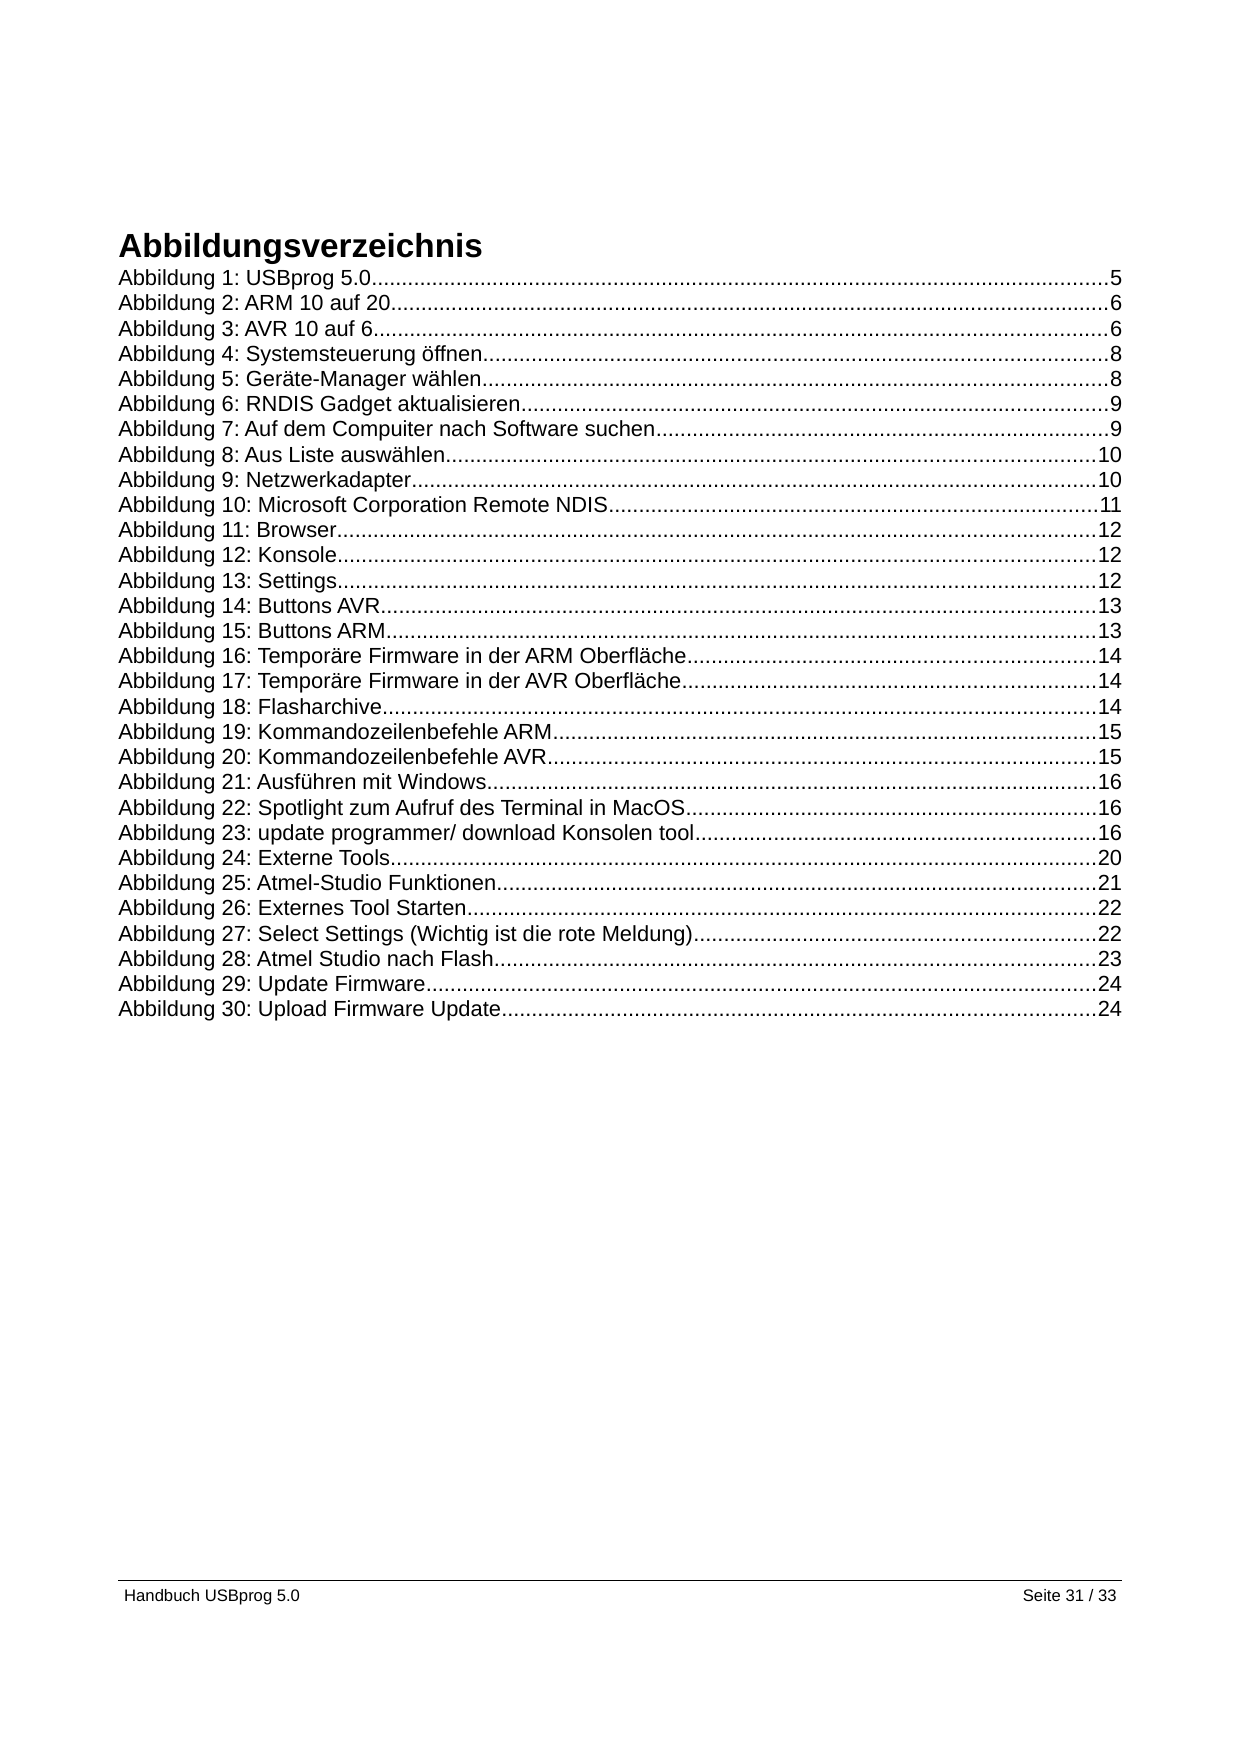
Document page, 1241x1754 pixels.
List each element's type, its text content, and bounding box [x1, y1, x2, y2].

text Abbildung 14: Buttons AVR 13 [118, 593, 1122, 618]
text Abbildung 24: Externe Tools 20 [118, 845, 1122, 870]
text Abbildung 9: Netzwerkadapter 10 [118, 467, 1122, 492]
text Abbildung 7: Auf dem Compuiter nach Software suchen 9 [118, 416, 1122, 441]
text Abbildung 25: Atmel-Studio Funktionen 21 [118, 870, 1122, 895]
text Abbildung 20: Kommandozeilenbefehle AVR 15 [118, 744, 1122, 769]
text Abbildung 3: AVR 10 auf 6 6 [118, 315, 1122, 341]
text Abbildung 13: Settings 12 [118, 567, 1122, 593]
text Abbildung 29: Update Firmware 24 [118, 971, 1122, 996]
text Abbildung 21: Ausführen mit Windows 16 [118, 769, 1122, 794]
text Abbildung 28: Atmel Studio nach Flash 23 [118, 946, 1122, 971]
text Abbildung 1: USBprog 5.0 5 [118, 265, 1122, 290]
text Abbildung 22: Spotlight zum Aufruf des Terminal in MacOS 16 [118, 794, 1122, 819]
text Abbildung 26: Externes Tool Starten 22 [118, 895, 1122, 920]
text Abbildung 2: ARM 10 auf 20 6 [118, 290, 1122, 315]
text Abbildung 10: Microsoft Corporation Remote NDIS 11 [118, 492, 1122, 517]
text Abbildung 23: update programmer/ download Konsolen tool 16 [118, 819, 1122, 845]
text Abbildung 27: Select Settings (Wichtig ist die rote Meldung) 22 [118, 920, 1122, 946]
text Abbildung 8: Aus Liste auswählen 10 [118, 441, 1122, 467]
subtitle Abbildungsverzeichnis [118, 227, 1122, 265]
text Abbildung 12: Konsole 12 [118, 542, 1122, 567]
text Abbildung 4: Systemsteuerung öffnen 8 [118, 341, 1122, 366]
text Abbildung 16: Temporäre Firmware in der ARM Oberfläche 14 [118, 643, 1122, 668]
text Abbildung 6: RNDIS Gadget aktualisieren 9 [118, 391, 1122, 416]
text Abbildung 5: Geräte-Manager wählen 8 [118, 366, 1122, 391]
text Abbildung 19: Kommandozeilenbefehle ARM 15 [118, 719, 1122, 744]
text Abbildung 17: Temporäre Firmware in der AVR Oberfläche 14 [118, 668, 1122, 693]
text Abbildung 18: Flasharchive 14 [118, 693, 1122, 719]
text Abbildung 11: Browser 12 [118, 517, 1122, 542]
text Abbildung 15: Buttons ARM 13 [118, 618, 1122, 643]
text Abbildung 30: Upload Firmware Update 24 [118, 996, 1122, 1021]
